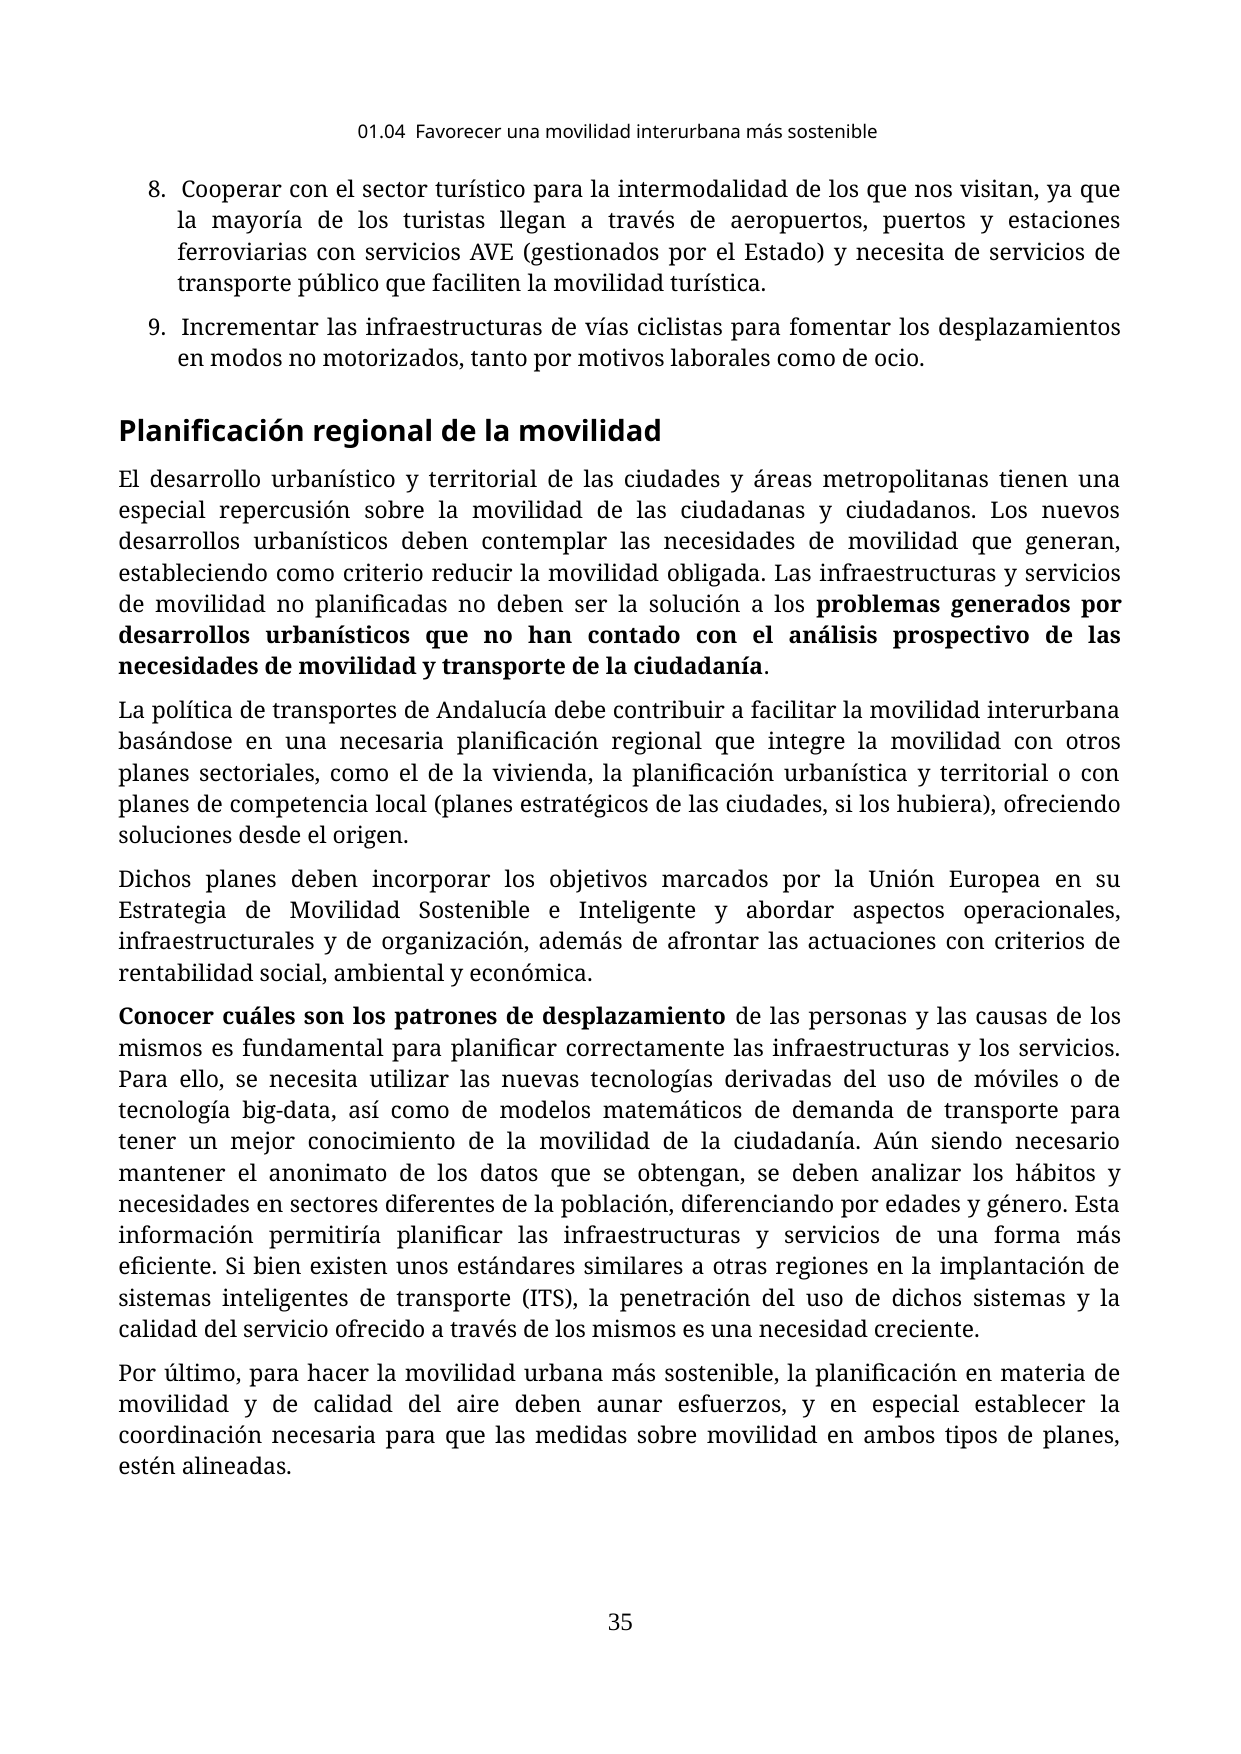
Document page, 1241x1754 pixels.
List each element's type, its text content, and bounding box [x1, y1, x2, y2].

text El desarrollo urbanístico y territorial de las ciudades y áreas metropolitanas tienen una especial repercusión sobre la movilidad de las ciudadanas y ciudadanos. Los nuevos desarrollos urbanísticos deben contemplar las necesidades de movilidad que generan, estableciendo como criterio reducir la movilidad obligada. Las infraestructuras y servicios de movilidad no planificadas no deben ser la solución a los problemas generados por desarrollos urbanísticos que no han contado con el análisis prospectivo de las necesidades de movilidad y transporte de la ciudadanía. [118, 463, 1122, 682]
list Cooperar con el sector turístico para la intermodalidad de los que nos visitan, ya que la mayoría de los turistas llegan a través de aeropuertos, puertos y estaciones ferroviarias con servicios AVE (gestionados por el Estado) y necesita de servicios de transporte público que faciliten la movilidad turística. [148, 173, 1122, 298]
text Por último, para hacer la movilidad urbana más sostenible, la planificación en materia de movilidad y de calidad del aire deben aunar esfuerzos, y en especial establecer la coordinación necesaria para que las medidas sobre movilidad en ambos tipos de planes, estén alineadas. [118, 1357, 1122, 1482]
text La política de transportes de Andalucía debe contribuir a facilitar la movilidad interurbana basándose en una necesaria planificación regional que integre la movilidad con otros planes sectoriales, como el de la vivienda, la planificación urbanística y territorial o con planes de competencia local (planes estratégicos de las ciudades, si los hubiera), ofreciendo soluciones desde el origen. [118, 694, 1122, 850]
text Conocer cuáles son los patrones de desplazamiento de las personas y las causas de los mismos es fundamental para planificar correctamente las infraestructuras y los servicios. Para ello, se necesita utilizar las nuevas tecnologías derivadas del uso de móviles o de tecnología big-data, así como de modelos matemáticos de demanda de transporte para tener un mejor conocimiento de la movilidad de la ciudadanía. Aún siendo necesario mantener el anonimato de los datos que se obtengan, se deben analizar los hábitos y necesidades en sectores diferentes de la población, diferenciando por edades y género. Esta información permitiría planificar las infraestructuras y servicios de una forma más eficiente. Si bien existen unos estándares similares a otras regiones en la implantación de sistemas inteligentes de transporte (ITS), la penetración del uso de dichos sistemas y la calidad del servicio ofrecido a través de los mismos es una necesidad creciente. [118, 1000, 1122, 1344]
text Dichos planes deben incorporar los objetivos marcados por la Unión Europea en su Estrategia de Movilidad Sostenible e Inteligente y abordar aspectos operacionales, infraestructurales y de organización, además de afrontar las actuaciones con criterios de rentabilidad social, ambiental y económica. [118, 863, 1122, 988]
subtitle Planificación regional de la movilidad [118, 411, 1122, 450]
list Incrementar las infraestructuras de vías ciclistas para fomentar los desplazamientos en modos no motorizados, tanto por motivos laborales como de ocio. [148, 311, 1122, 373]
